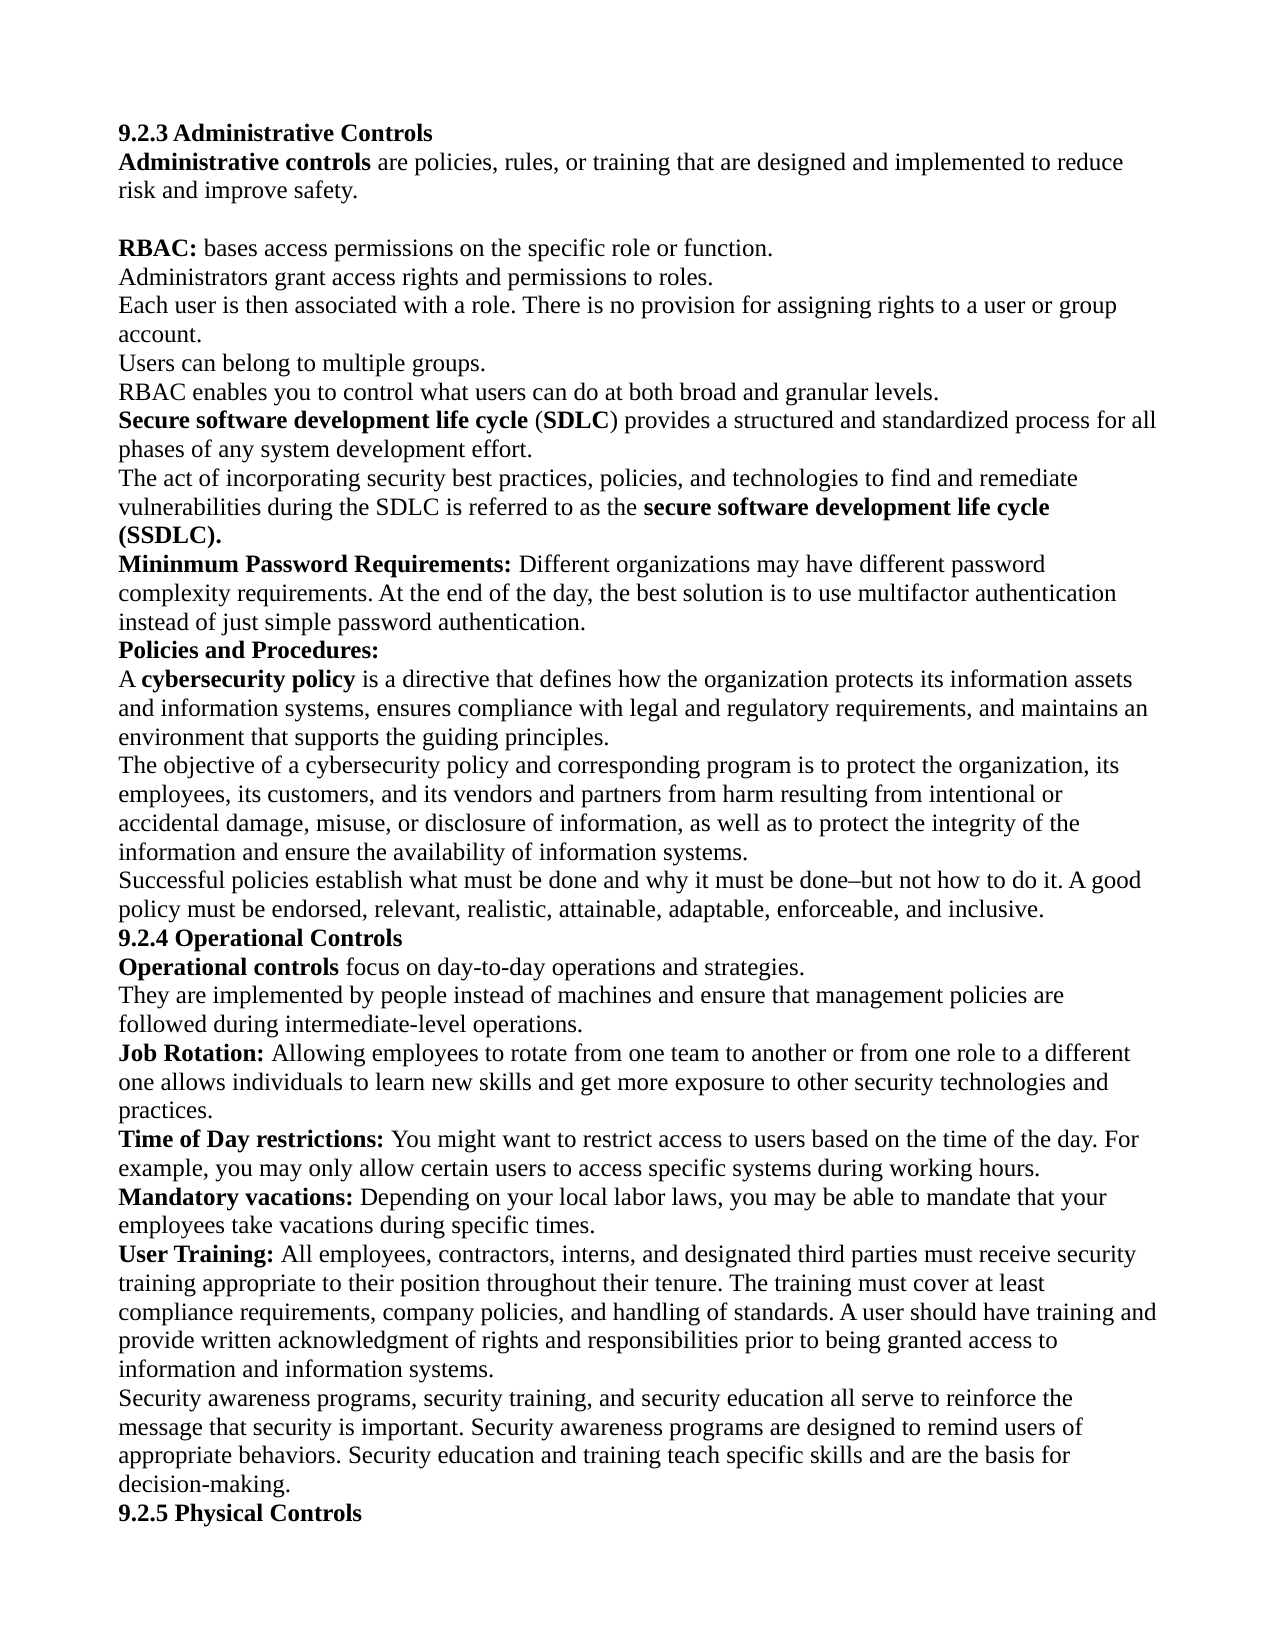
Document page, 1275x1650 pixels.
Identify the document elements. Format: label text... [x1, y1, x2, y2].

text Policies and Procedures: [118, 636, 1157, 664]
text 9.2.5 Physical Controls [118, 1498, 1157, 1527]
text 9.2.4 Operational Controls [118, 923, 1157, 952]
text They are implemented by people instead of machines and ensure that management policies are followed during intermediate-level operations. [118, 981, 1157, 1038]
text A cybersecurity policy is a directive that defines how the organization protects its information assets and information systems, ensures compliance with legal and regulatory requirements, and maintains an environment that supports the guiding principles. [118, 664, 1157, 751]
text Mininmum Password Requirements: Different organizations may have different password complexity requirements. At the end of the day, the best solution is to use multifactor authentication instead of just simple password authentication. [118, 549, 1157, 636]
text Mandatory vacations: Depending on your local labor laws, you may be able to mandate that your employees take vacations during specific times. [118, 1182, 1157, 1239]
text Successful policies establish what must be done and why it must be done–but not how to do it. A good policy must be endorsed, relevant, realistic, attainable, adaptable, enforceable, and inclusive. [118, 866, 1157, 923]
text Users can belong to multiple groups. [118, 348, 1157, 377]
text Administrative controls are policies, rules, or training that are designed and implemented to reduce risk and improve safety. [118, 147, 1157, 204]
text The objective of a cybersecurity policy and corresponding program is to protect the organization, its employees, its customers, and its vendors and partners from harm resulting from intentional or accidental damage, misuse, or disclosure of information, as well as to protect the integrity of the information and ensure the availability of information systems. [118, 751, 1157, 866]
text RBAC: bases access permissions on the specific role or function. [118, 233, 1157, 262]
text The act of incorporating security best practices, policies, and technologies to find and remediate vulnerabilities during the SDLC is referred to as the secure software development life cycle (SSDLC). [118, 463, 1157, 549]
text Job Rotation: Allowing employees to rotate from one team to another or from one role to a different one allows individuals to learn new skills and get more exposure to other security technologies and practices. [118, 1038, 1157, 1124]
text 9.2.3 Administrative Controls [118, 118, 1157, 147]
text Operational controls focus on day-to-day operations and strategies. [118, 952, 1157, 981]
text Administrators grant access rights and permissions to roles. [118, 262, 1157, 291]
text RBAC enables you to control what users can do at both broad and granular levels. [118, 377, 1157, 406]
text Security awareness programs, security training, and security education all serve to reinforce the message that security is important. Security awareness programs are designed to remind users of appropriate behaviors. Security education and training teach specific skills and are the basis for decision-making. [118, 1383, 1157, 1498]
text Each user is then associated with a role. There is no provision for assigning rights to a user or group account. [118, 291, 1157, 348]
text Secure software development life cycle (SDLC) provides a structured and standardized process for all phases of any system development effort. [118, 406, 1157, 463]
text Time of Day restrictions: You might want to restrict access to users based on the time of the day. For example, you may only allow certain users to access specific systems during working hours. [118, 1124, 1157, 1182]
text User Training: All employees, contractors, interns, and designated third parties must receive security training appropriate to their position throughout their tenure. The training must cover at least compliance requirements, company policies, and handling of standards. A user should have training and provide written acknowledgment of rights and responsibilities prior to being granted access to information and information systems. [118, 1239, 1157, 1383]
